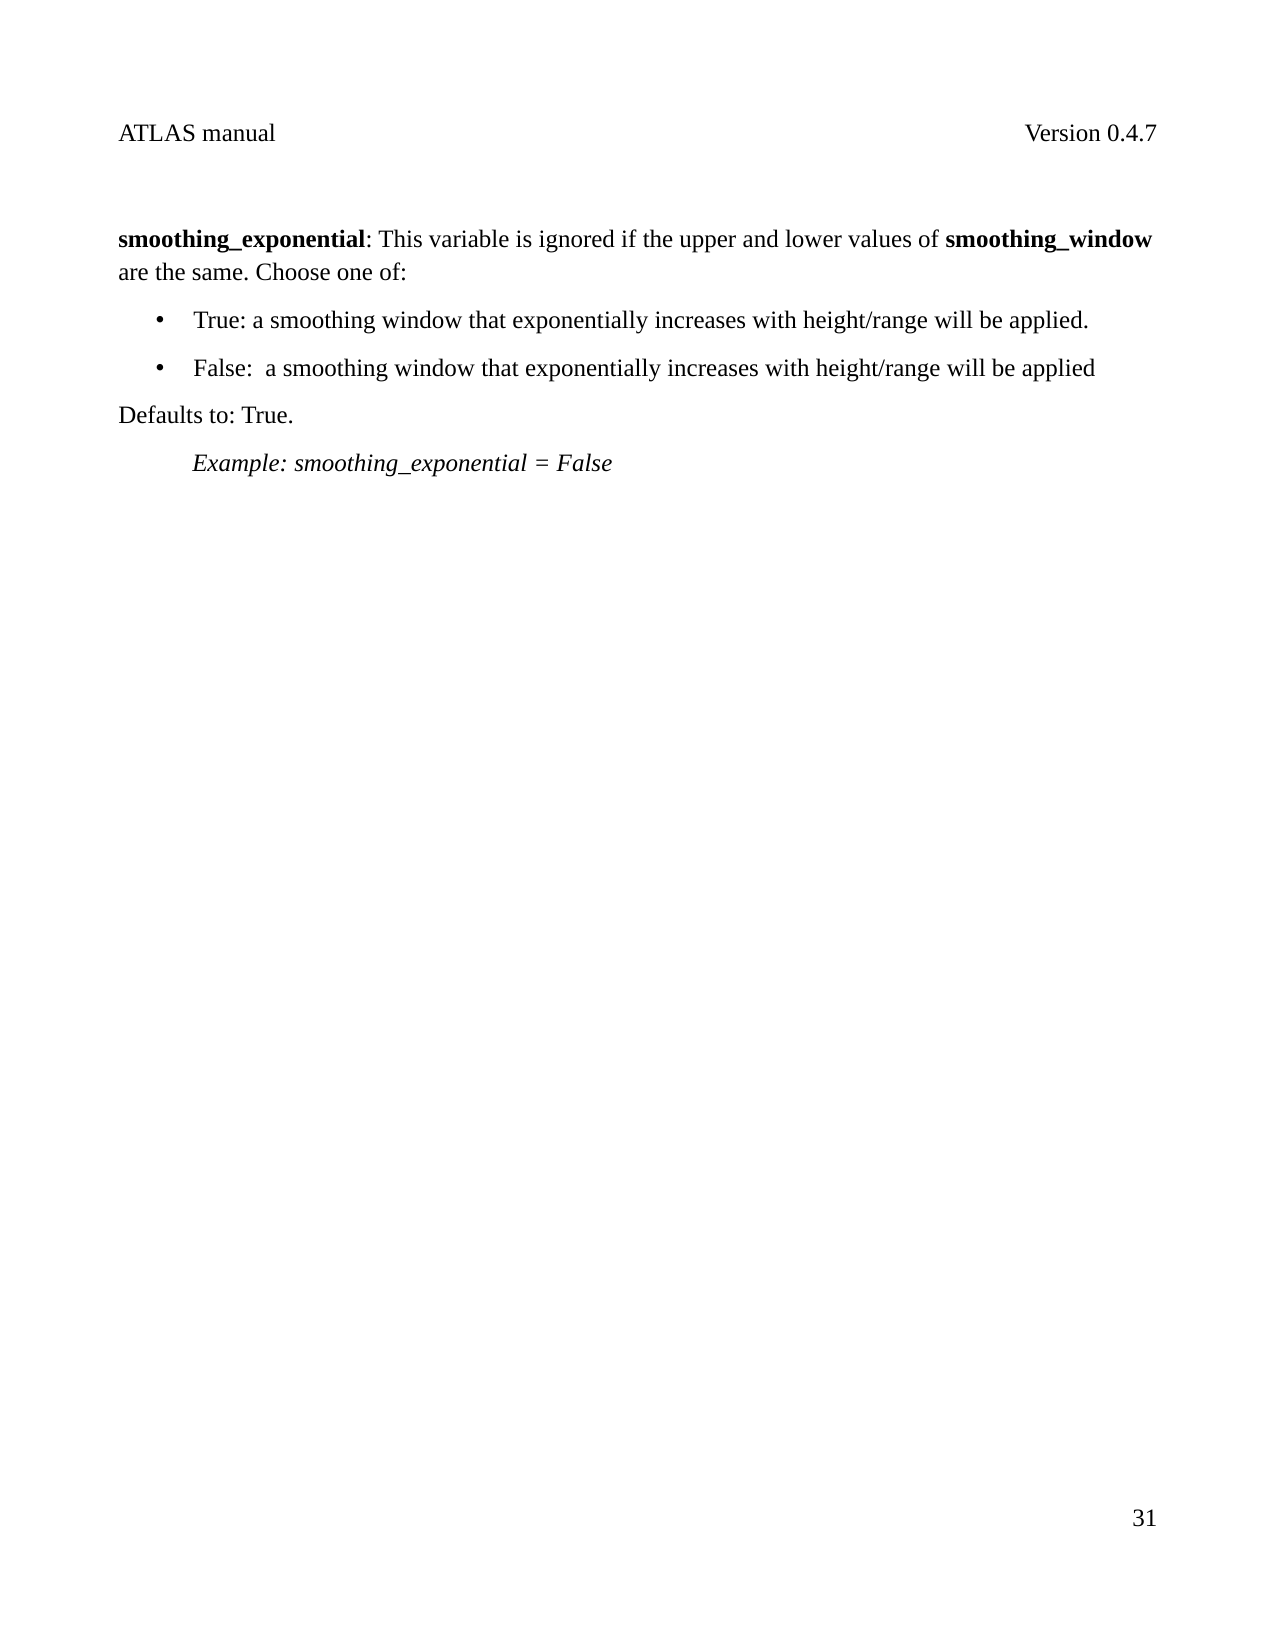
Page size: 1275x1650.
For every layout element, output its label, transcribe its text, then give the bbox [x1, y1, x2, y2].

text Example: smoothing_exponential = False [118, 448, 1157, 477]
text Defaults to: True. [118, 400, 1157, 429]
list False: a smoothing window that exponentially increases with height/range will be applied [156, 353, 1157, 381]
text smoothing_exponential: This variable is ignored if the upper and lower values of smoothing_window are the same. Choose one of: [118, 224, 1157, 286]
list True: a smoothing window that exponentially increases with height/range will be applied. [156, 305, 1157, 334]
